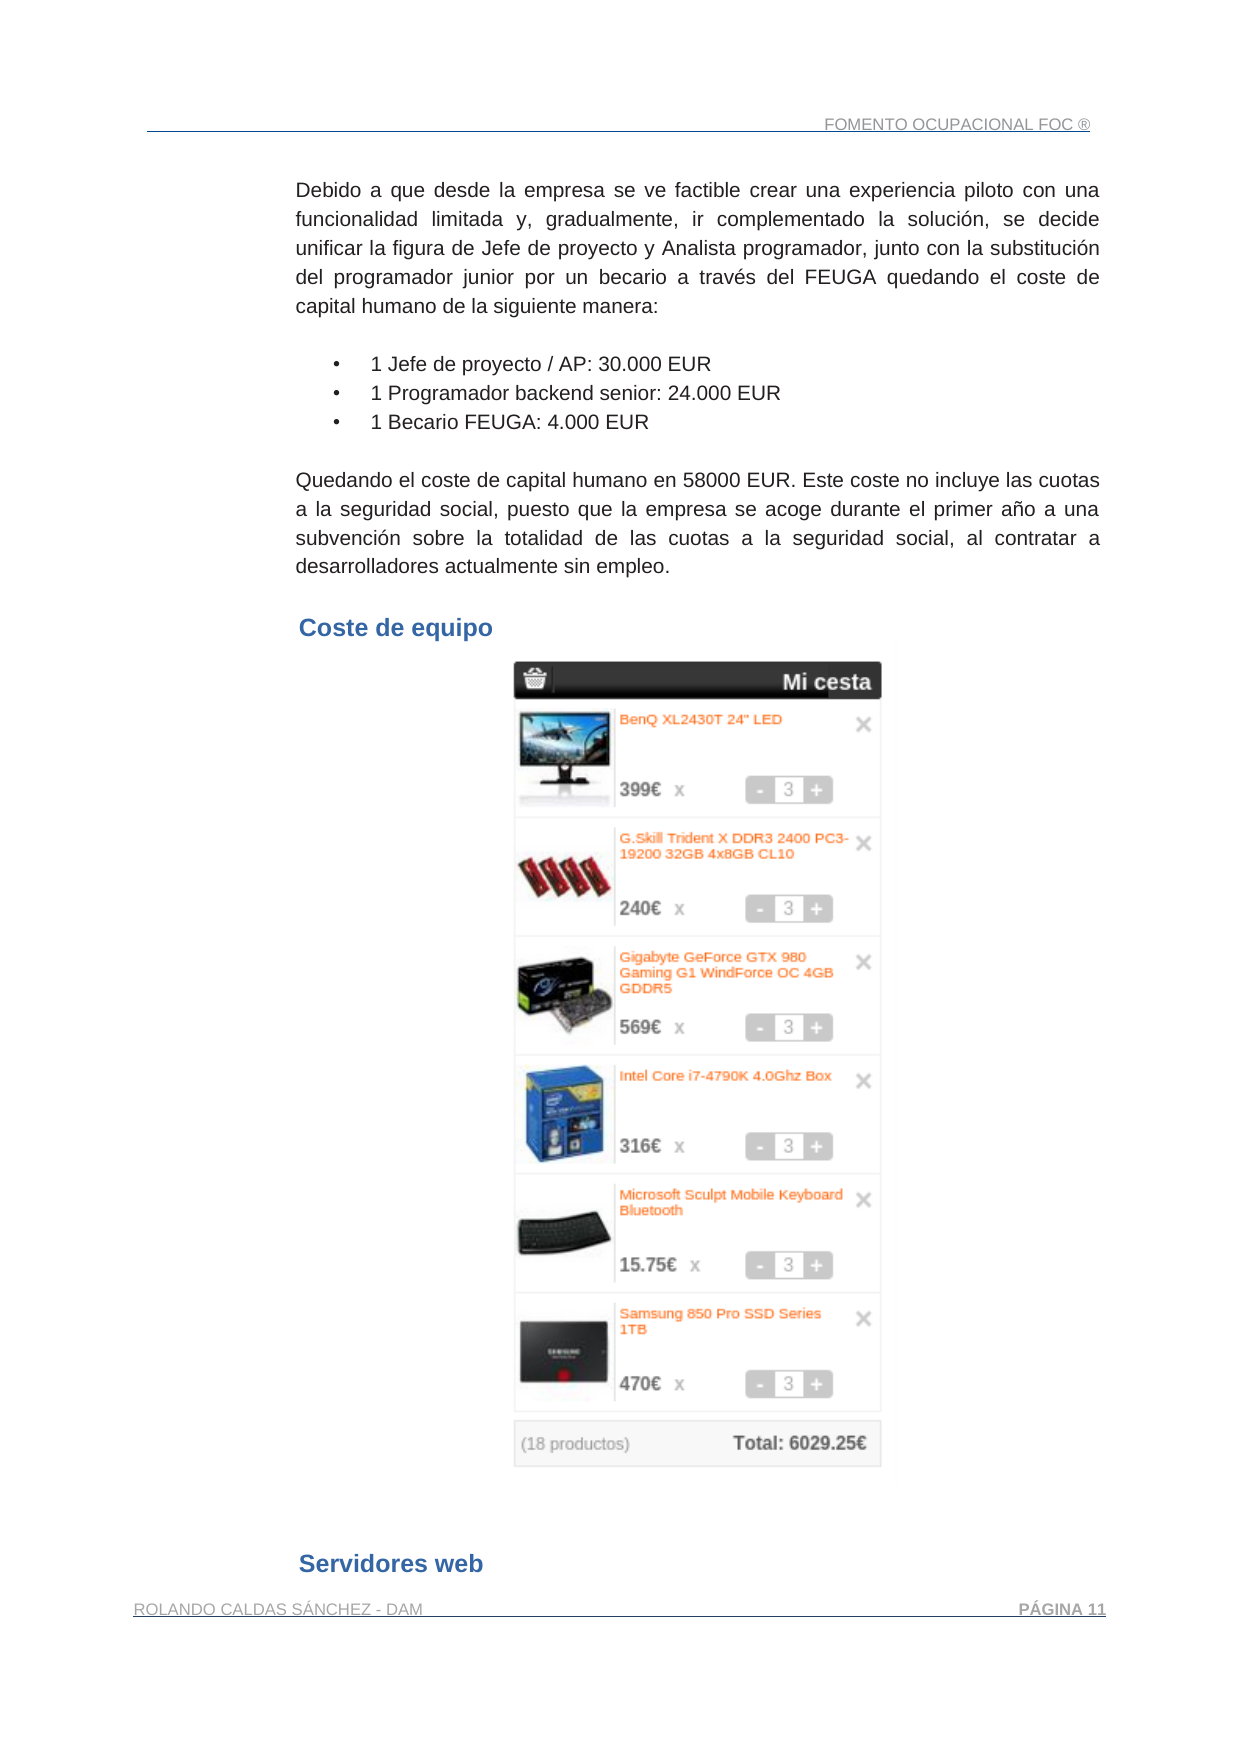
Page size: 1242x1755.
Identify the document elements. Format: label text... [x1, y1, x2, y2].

text Debido a que desde la empresa se ve factible crear una experiencia piloto con una funcionalidad limitada y, gradualmente, ir complementado la solución, se decide unificar la figura de Jefe de proyecto y Analista programador, junto con la substitución del programador junior por un becario a través del FEUGA quedando el coste de capital humano de la siguiente manera: [295, 178, 1101, 317]
text Coste de equipo [299, 612, 1106, 641]
text Servidores web [299, 1549, 1106, 1577]
list 1 Becario FEUGA: 4.000 EUR [333, 409, 1106, 433]
picture [497, 640, 899, 1486]
text Quedando el coste de capital humano en 58000 EUR. Este coste no incluye las cuotas a la seguridad social, puesto que la empresa se acoge durante el primer año a una subvención sobre la totalidad de las cuotas a la seguridad social, al contratar a desarrolladores actualmente sin empleo. [295, 467, 1101, 578]
list 1 Jefe de proyecto / AP: 30.000 EUR [333, 351, 1106, 375]
list 1 Programador backend senior: 24.000 EUR [333, 380, 1106, 404]
